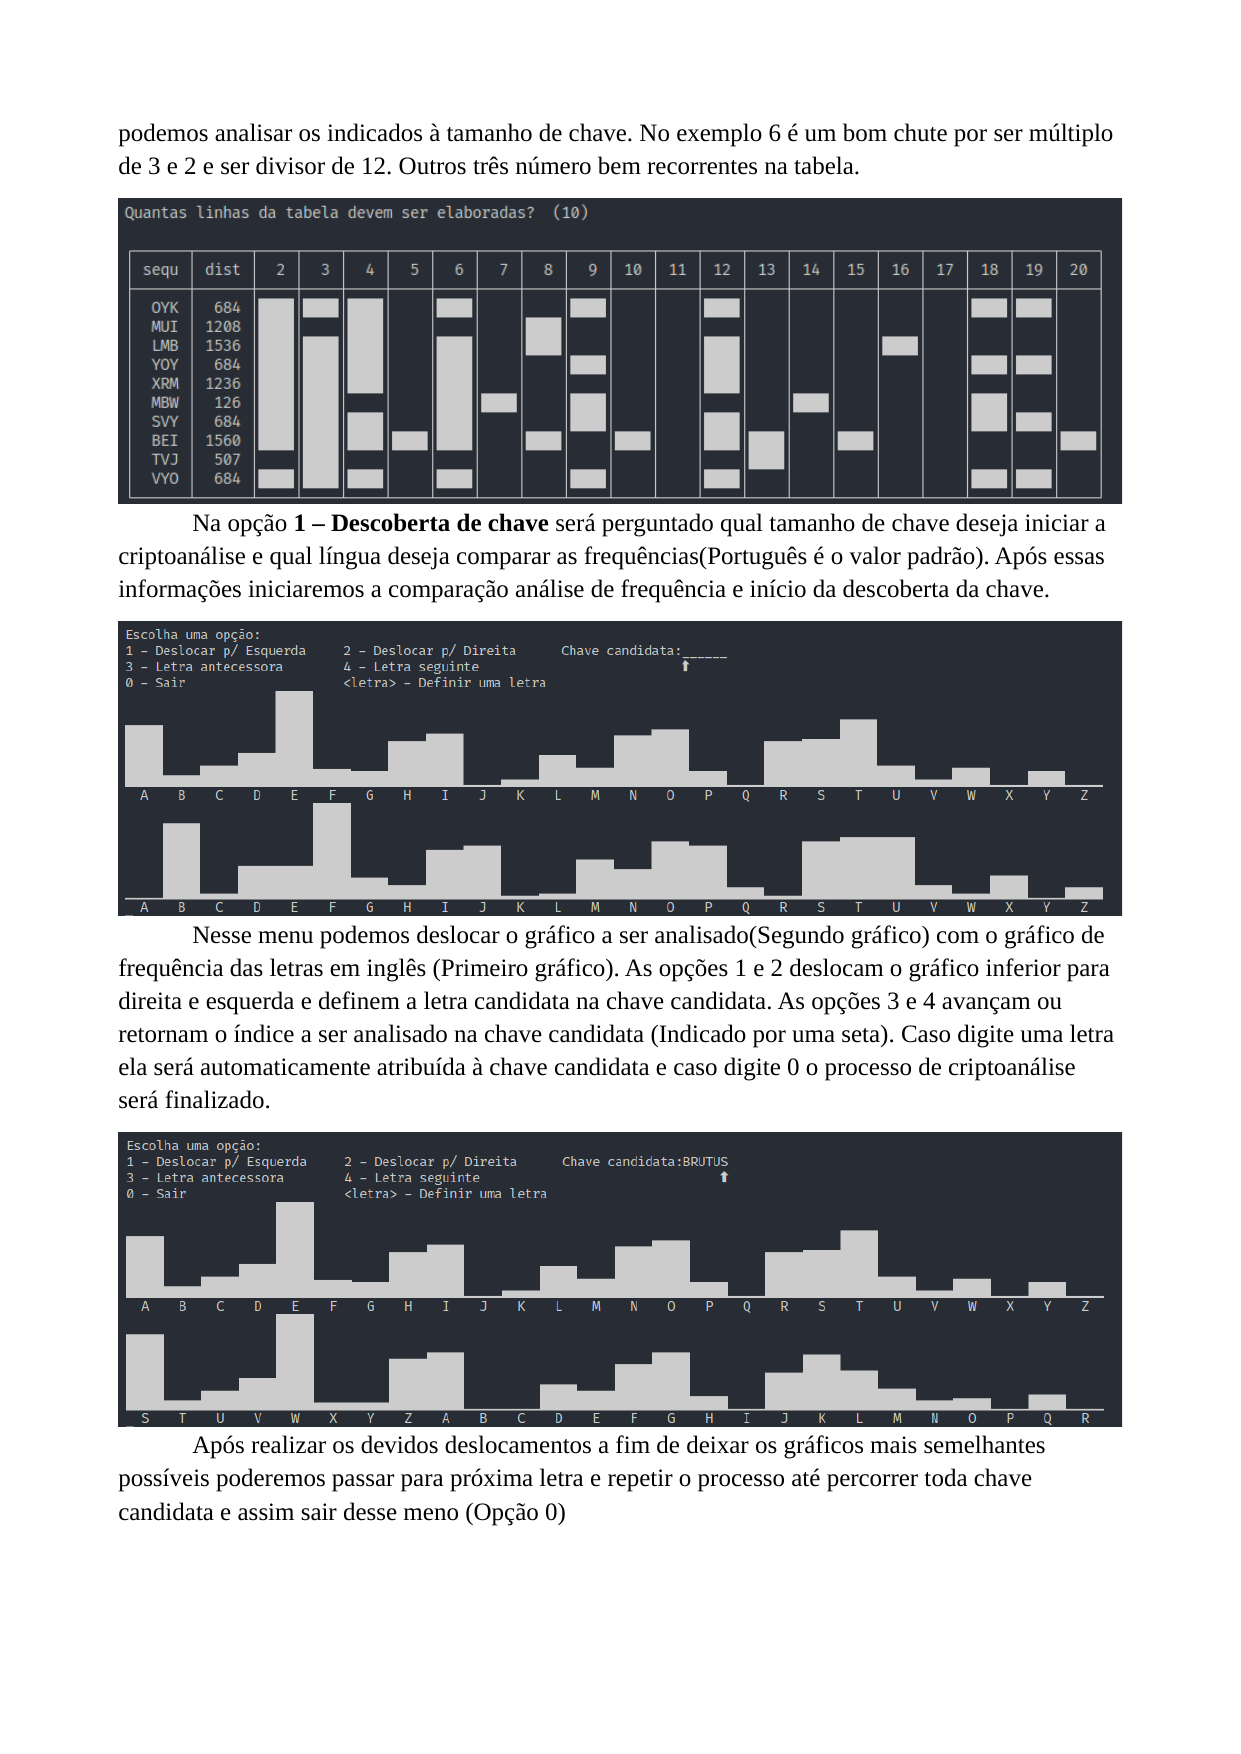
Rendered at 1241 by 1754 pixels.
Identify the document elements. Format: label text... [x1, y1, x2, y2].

text Após realizar os devidos deslocamentos a fim de deixar os gráficos mais semelhantes possíveis poderemos passar para próxima letra e repetir o processo até percorrer toda chave candidata e assim sair desse meno (Opção 0) [118, 1427, 1122, 1525]
picture [118, 1132, 1123, 1427]
text podemos analisar os indicados à tamanho de chave. No exemplo 6 é um bom chute por ser múltiplo de 3 e 2 e ser divisor de 12. Outros três número bem recorrentes na tabela. [118, 118, 1122, 180]
picture [118, 198, 1123, 504]
picture [118, 621, 1123, 916]
text Na opção 1 – Descoberta de chave será perguntado qual tamanho de chave deseja iniciar a criptoanálise e qual língua deseja comparar as frequências(Português é o valor padrão). Após essas informações iniciaremos a comparação análise de frequência e início da descoberta da chave. [118, 504, 1122, 603]
text Nesse menu podemos deslocar o gráfico a ser analisado(Segundo gráfico) com o gráfico de frequência das letras em inglês (Primeiro gráfico). As opções 1 e 2 deslocam o gráfico inferior para direita e esquerda e definem a letra candidata na chave candidata. As opções 3 e 4 avançam ou retornam o índice a ser analisado na chave candidata (Indicado por uma seta). Caso digite uma letra ela será automaticamente atribuída à chave candidata e caso digite 0 o processo de criptoanálise será finalizado. [118, 916, 1122, 1113]
